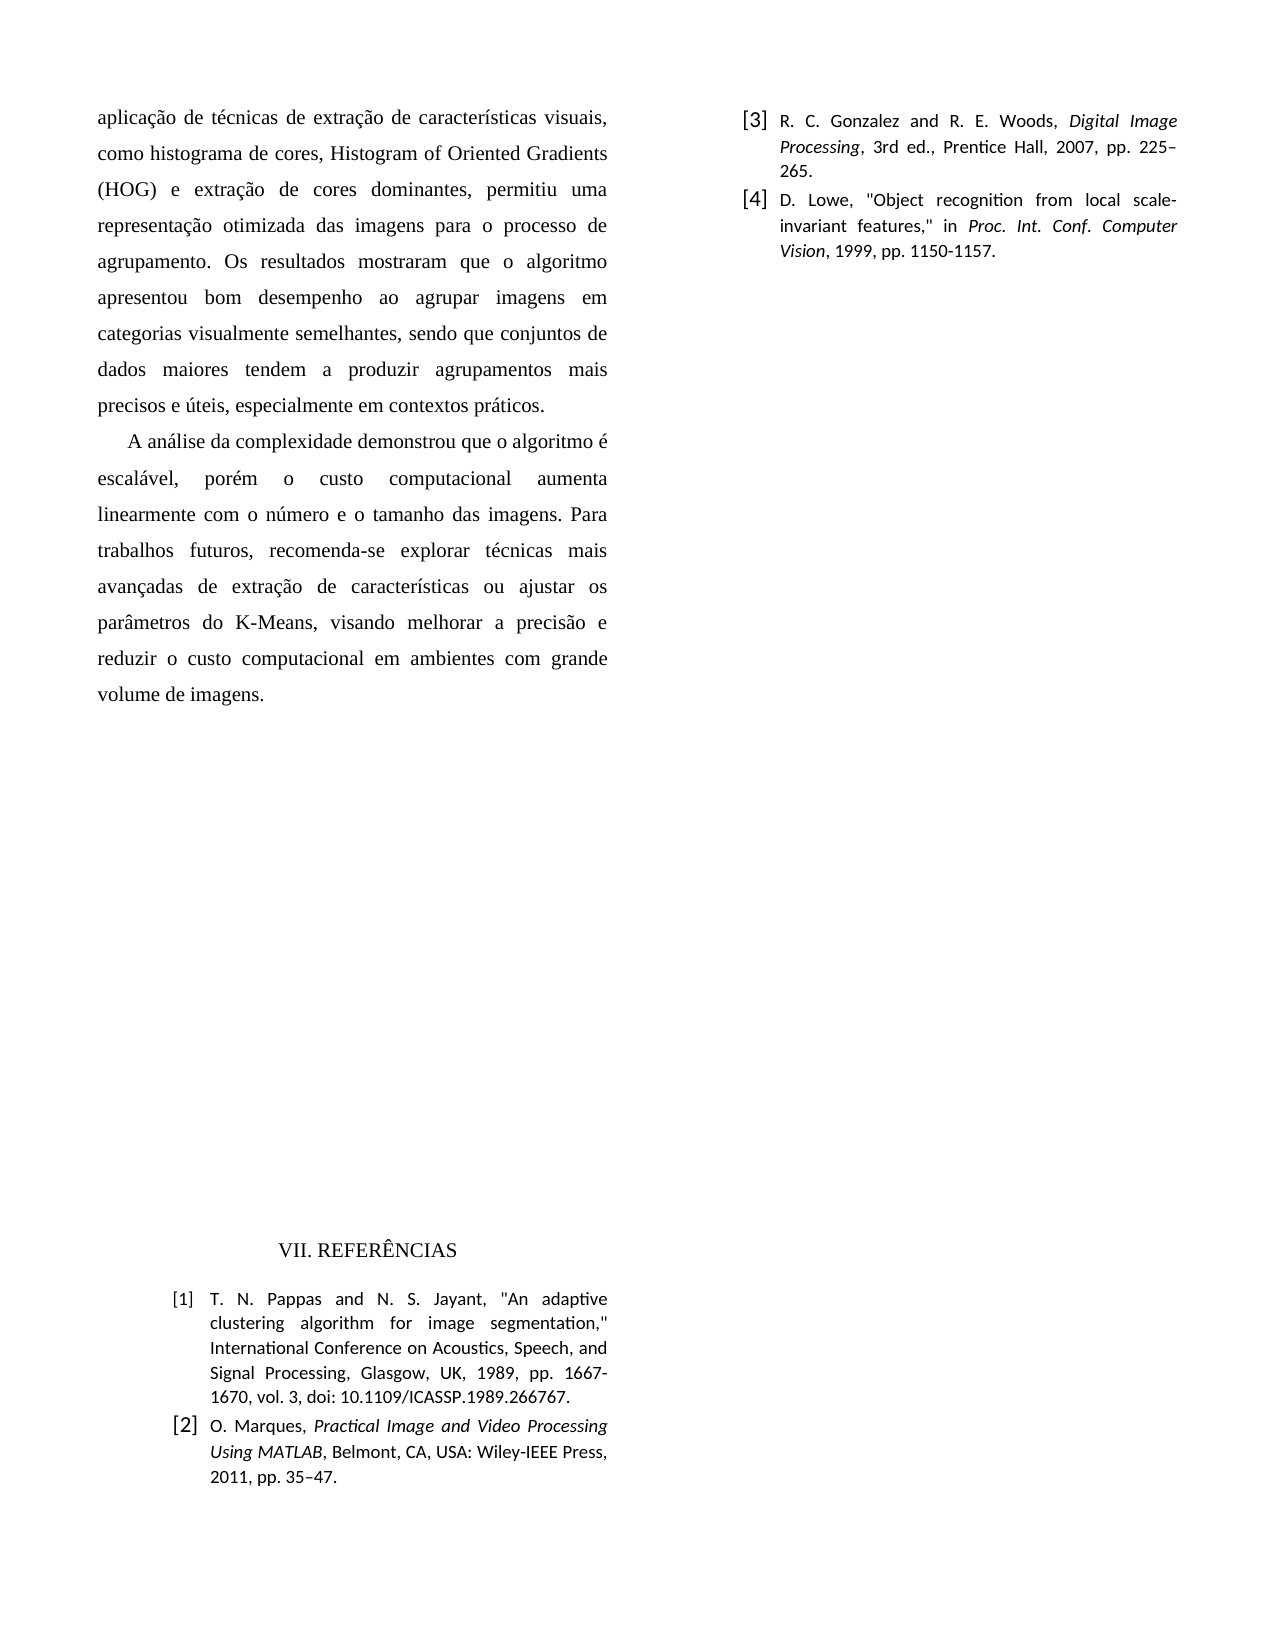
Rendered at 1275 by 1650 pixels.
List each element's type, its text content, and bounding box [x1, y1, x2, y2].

subtitle VII. REFERÊNCIAS [97, 1238, 637, 1262]
list T. N. Pappas and N. S. Jayant, "An adaptive clustering algorithm for image segmentation," International Conference on Acoustics, Speech, and Signal Processing, Glasgow, UK, 1989, pp. 1667-1670, vol. 3, doi: 10.1109/ICASSP.1989.266767. [172, 1287, 608, 1408]
list R. C. Gonzalez and R. E. Woods, Digital Image Processing, 3rd ed., Prentice Hall, 2007, pp. 225–265. [742, 105, 1178, 182]
text aplicação de técnicas de extração de características visuais, como histograma de cores, Histogram of Oriented Gradients (HOG) e extração de cores dominantes, permitiu uma representação otimizada das imagens para o processo de agrupamento. Os resultados mostraram que o algoritmo apresentou bom desempenho ao agrupar imagens em categorias visualmente semelhantes, sendo que conjuntos de dados maiores tendem a produzir agrupamentos mais precisos e úteis, especialmente em contextos práticos. [97, 105, 608, 417]
list O. Marques, Practical Image and Video Processing Using MATLAB, Belmont, CA, USA: Wiley-IEEE Press, 2011, pp. 35–47. [172, 1410, 608, 1488]
text A análise da complexidade demonstrou que o algoritmo é escalável, porém o custo computacional aumenta linearmente com o número e o tamanho das imagens. Para trabalhos futuros, recomenda-se explorar técnicas mais avançadas de extração de características ou ajustar os parâmetros do K-Means, visando melhorar a precisão e reduzir o custo computacional em ambientes com grande volume de imagens. [97, 429, 608, 706]
list D. Lowe, "Object recognition from local scale-invariant features," in Proc. Int. Conf. Computer Vision, 1999, pp. 1150-1157. [742, 184, 1178, 262]
